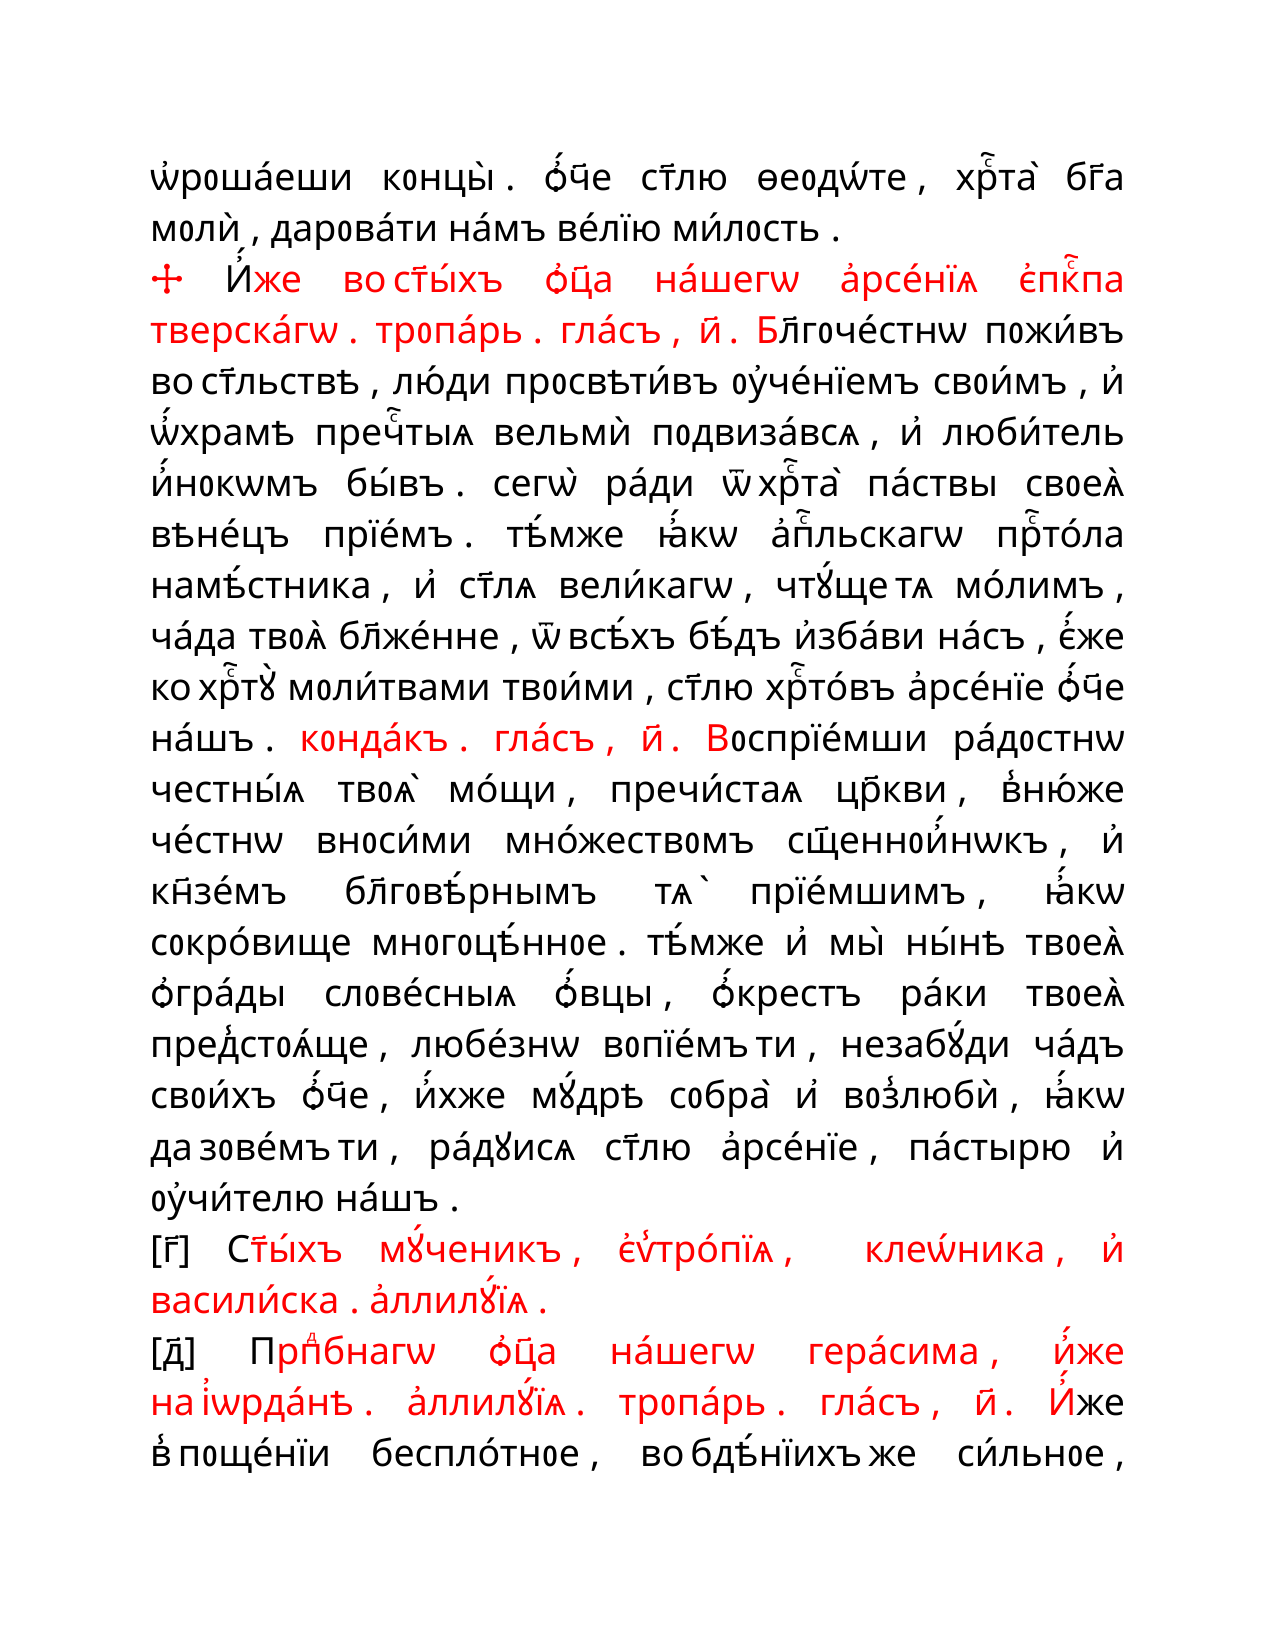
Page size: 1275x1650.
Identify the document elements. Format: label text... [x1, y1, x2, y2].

text [д҃] Прпⷣбнагѡ ѻ҆ц҃а на́шегѡ гера́сима , и҆́же на і҆ѡрда́нѣ . а҆ллилꙋ́їѧ . трᲂпа́рь . гла́съ , и҃ . И҆́же в̾ пᲂще́нїи беспло́тнᲂе , во бдѣ́нїихъ же си́льнᲂе , [150, 1324, 1125, 1477]
text ѡ҆рᲂша́еши кᲂнцы̀ . ѻ҆́ч҃е ст҃лю ѳеᲂдѡ́те , хрⷭ҇та̀ бг҃а мᲂлѝ , дарᲂва́ти на́мъ ве́лїю ми́лᲂсть . [150, 150, 1125, 252]
text [г҃] Ст҃ы́хъ мꙋ́ченикъ , є҆ѵ̾тро́пїѧ , клеѡ́ника , и҆ васили́ска . а҆ллилꙋ́їѧ . [150, 1222, 1125, 1324]
text 🕂 И҆́же во ст҃ы́хъ ѻ҆ц҃а на́шегѡ а҆рсе́нїѧ є҆пкⷭ҇па тверска́гѡ . трᲂпа́рь . гла́съ , и҃ . Бл҃гᲂче́стнѡ пᲂжи́въ во ст҃льствѣ , лю́ди прᲂсвѣти́въ ᲂу҆че́нїемъ свᲂи́мъ , и҆ ѡ҆́храмѣ пречⷭ҇тыѧ вельмѝ пᲂдвиза́всѧ , и҆ люби́тель и҆́нᲂкѡмъ бы́въ . сегѡ̀ ра́ди ѿ хрⷭ҇та̀ па́ствы свᲂеѧ̀ вѣне́цъ прїе́мъ . тѣ́мже ꙗ҆́кѡ а҆пⷭ҇льскагѡ прⷭ҇то́ла намѣ́стника , и҆ ст҃лѧ вели́кагѡ , чтꙋ́ще тѧ мо́лимъ , ча́да твᲂѧ̀ бл҃же́нне , ѿ всѣ́хъ бѣ́дъ и҆зба́ви на́съ , є҆́же ко хрⷭ҇тꙋ̀ мᲂли́твами твᲂи́ми , ст҃лю хрⷭ҇то́въ а҆рсе́нїе ѻ҆́ч҃е на́шъ . кᲂнда́къ . гла́съ , и҃ . Вᲂспрїе́мши ра́дᲂстнѡ честны́ѧ твᲂѧ̀ мо́щи , пречи́стаѧ цр҃кви , в̾ню́же че́стнѡ внᲂси́ми мно́жествᲂмъ сщ҃еннᲂи҆́нѡкъ , и҆ кн҃зе́мъ бл҃гᲂвѣ́рнымъ тѧ̀ прїе́мшимъ , ꙗ҆́кѡ сᲂкро́вище мнᲂгᲂцѣ́ннᲂе . тѣ́мже и҆ мы̀ ны́нѣ твᲂеѧ̀ ѻ҆гра́ды слᲂве́сныѧ ѻ҆́вцы , ѻ҆́крестъ ра́ки твᲂеѧ̀ пред̾стᲂѧ́ще , любе́знѡ вᲂпїе́мъ ти , незабꙋ́ди ча́дъ свᲂи́хъ ѻ҆́ч҃е , и҆́хже мꙋ́дрѣ сᲂбра̀ и҆ вᲂз̾любѝ , ꙗ҆́кѡ да зᲂве́мъ ти , ра́дꙋисѧ ст҃лю а҆рсе́нїе , па́стырю и҆ ᲂу҆чи́телю на́шъ . [150, 252, 1125, 1222]
